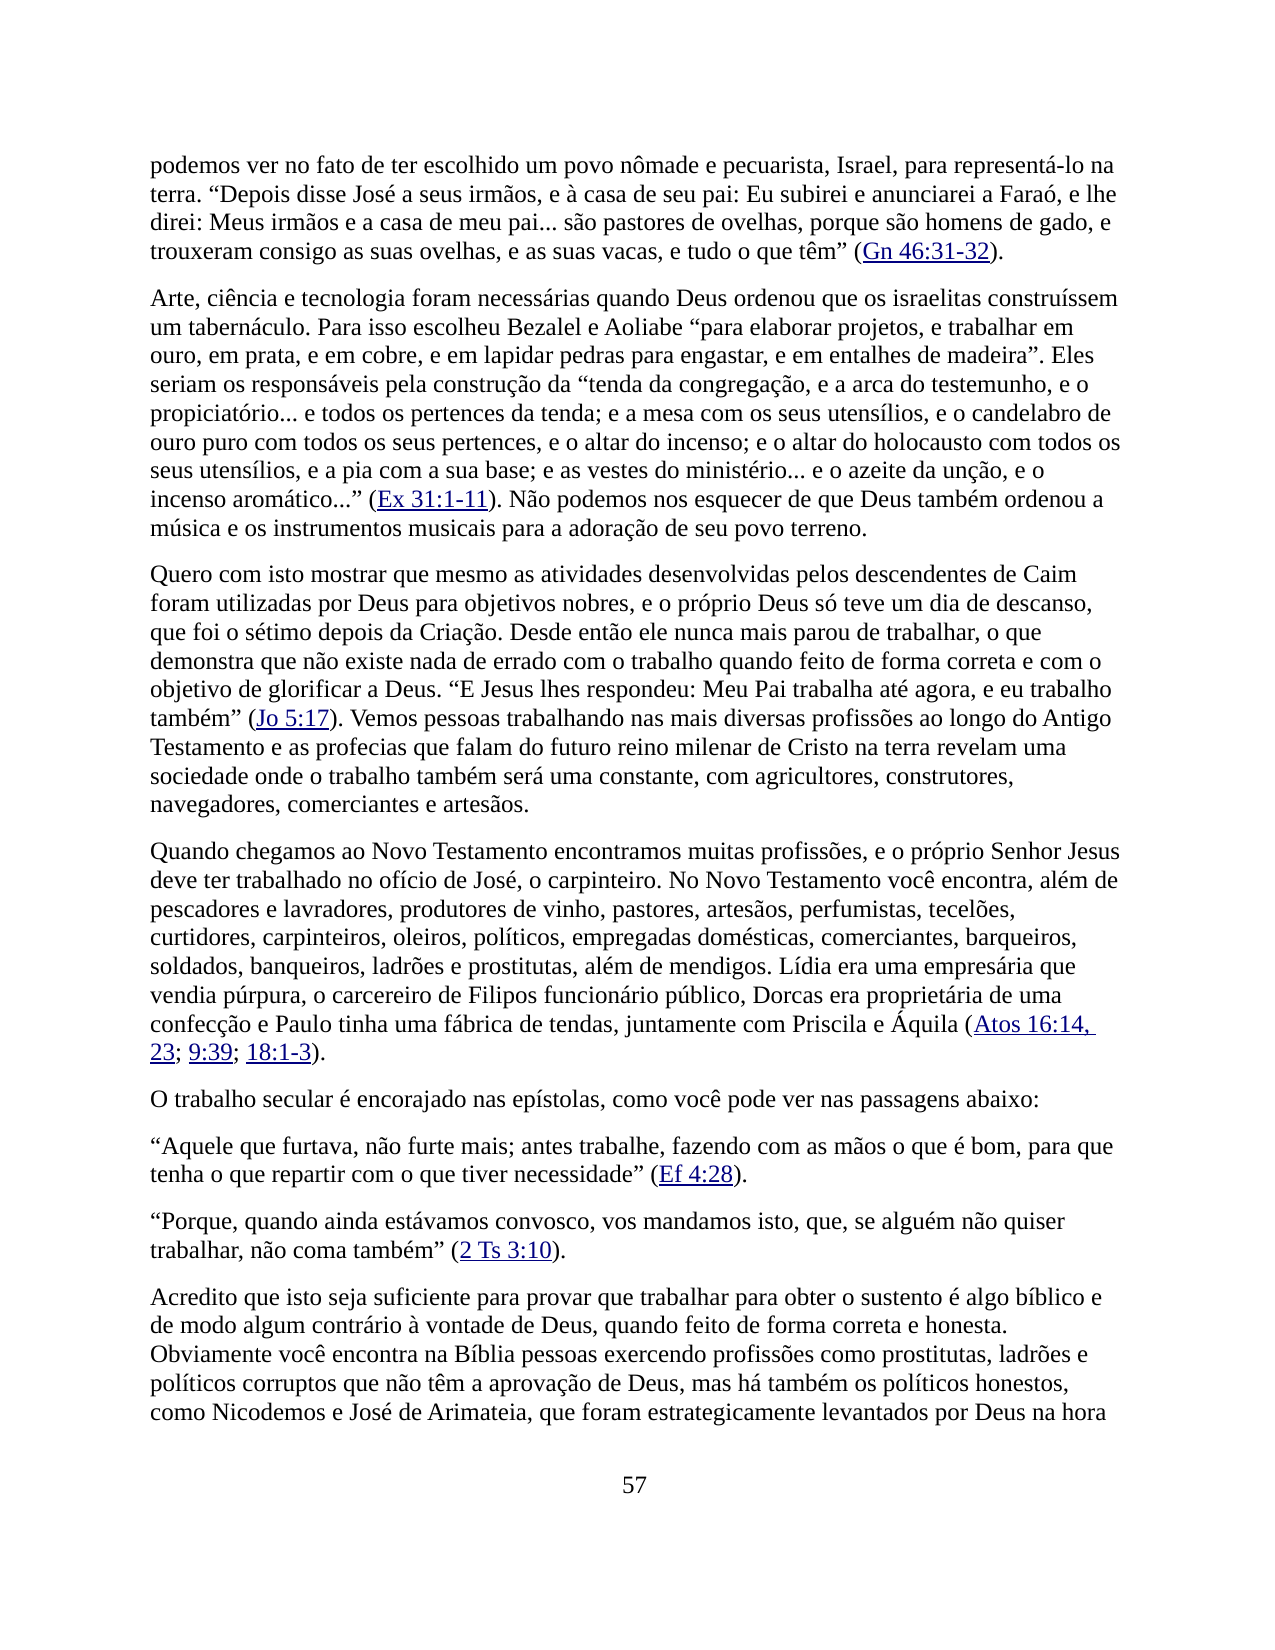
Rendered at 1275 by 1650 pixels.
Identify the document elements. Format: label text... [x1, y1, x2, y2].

text “Aquele que furtava, não furte mais; antes trabalhe, fazendo com as mãos o que é bom, para que tenha o que repartir com o que tiver necessidade” (Ef 4:28). [150, 1131, 1125, 1188]
text O trabalho secular é encorajado nas epístolas, como você pode ver nas passagens abaixo: [150, 1084, 1125, 1113]
text podemos ver no fato de ter escolhido um povo nômade e pecuarista, Israel, para representá-lo na terra. “Depois disse José a seus irmãos, e à casa de seu pai: Eu subirei e anunciarei a Faraó, e lhe direi: Meus irmãos e a casa de meu pai... são pastores de ovelhas, porque são homens de gado, e trouxeram consigo as suas ovelhas, e as suas vacas, e tudo o que têm” (Gn 46:31-32). [150, 150, 1125, 265]
text Quero com isto mostrar que mesmo as atividades desenvolvidas pelos descendentes de Caim foram utilizadas por Deus para objetivos nobres, e o próprio Deus só teve um dia de descanso, que foi o sétimo depois da Criação. Desde então ele nunca mais parou de trabalhar, o que demonstra que não existe nada de errado com o trabalho quando feito de forma correta e com o objetivo de glorificar a Deus. “E Jesus lhes respondeu: Meu Pai trabalha até agora, e eu trabalho também” (Jo 5:17). Vemos pessoas trabalhando nas mais diversas profissões ao longo do Antigo Testamento e as profecias que falam do futuro reino milenar de Cristo na terra revelam uma sociedade onde o trabalho também será uma constante, com agricultores, construtores, navegadores, comerciantes e artesãos. [150, 559, 1125, 818]
text Arte, ciência e tecnologia foram necessárias quando Deus ordenou que os israelitas construíssem um tabernáculo. Para isso escolheu Bezalel e Aoliabe “para elaborar projetos, e trabalhar em ouro, em prata, e em cobre, e em lapidar pedras para engastar, e em entalhes de madeira”. Eles seriam os responsáveis pela construção da “tenda da congregação, e a arca do testemunho, e o propiciatório... e todos os pertences da tenda; e a mesa com os seus utensílios, e o candelabro de ouro puro com todos os seus pertences, e o altar do incenso; e o altar do holocausto com todos os seus utensílios, e a pia com a sua base; e as vestes do ministério... e o azeite da unção, e o incenso aromático...” (Ex 31:1-11). Não podemos nos esquecer de que Deus também ordenou a música e os instrumentos musicais para a adoração de seu povo terreno. [150, 283, 1125, 542]
text “Porque, quando ainda estávamos convosco, vos mandamos isto, que, se alguém não quiser trabalhar, não coma também” (2 Ts 3:10). [150, 1206, 1125, 1264]
text Acredito que isto seja suficiente para provar que trabalhar para obter o sustento é algo bíblico e de modo algum contrário à vontade de Deus, quando feito de forma correta e honesta. Obviamente você encontra na Bíblia pessoas exercendo profissões como prostitutas, ladrões e políticos corruptos que não têm a aprovação de Deus, mas há também os políticos honestos, como Nicodemos e José de Arimateia, que foram estrategicamente levantados por Deus na hora [150, 1282, 1125, 1425]
text Quando chegamos ao Novo Testamento encontramos muitas profissões, e o próprio Senhor Jesus deve ter trabalhado no ofício de José, o carpinteiro. No Novo Testamento você encontra, além de pescadores e lavradores, produtores de vinho, pastores, artesãos, perfumistas, tecelões, curtidores, carpinteiros, oleiros, políticos, empregadas domésticas, comerciantes, barqueiros, soldados, banqueiros, ladrões e prostitutas, além de mendigos. Lídia era uma empresária que vendia púrpura, o carcereiro de Filipos funcionário público, Dorcas era proprietária de uma confecção e Paulo tinha uma fábrica de tendas, juntamente com Priscila e Áquila (Atos 16:14, 23; 9:39; 18:1-3). [150, 836, 1125, 1066]
